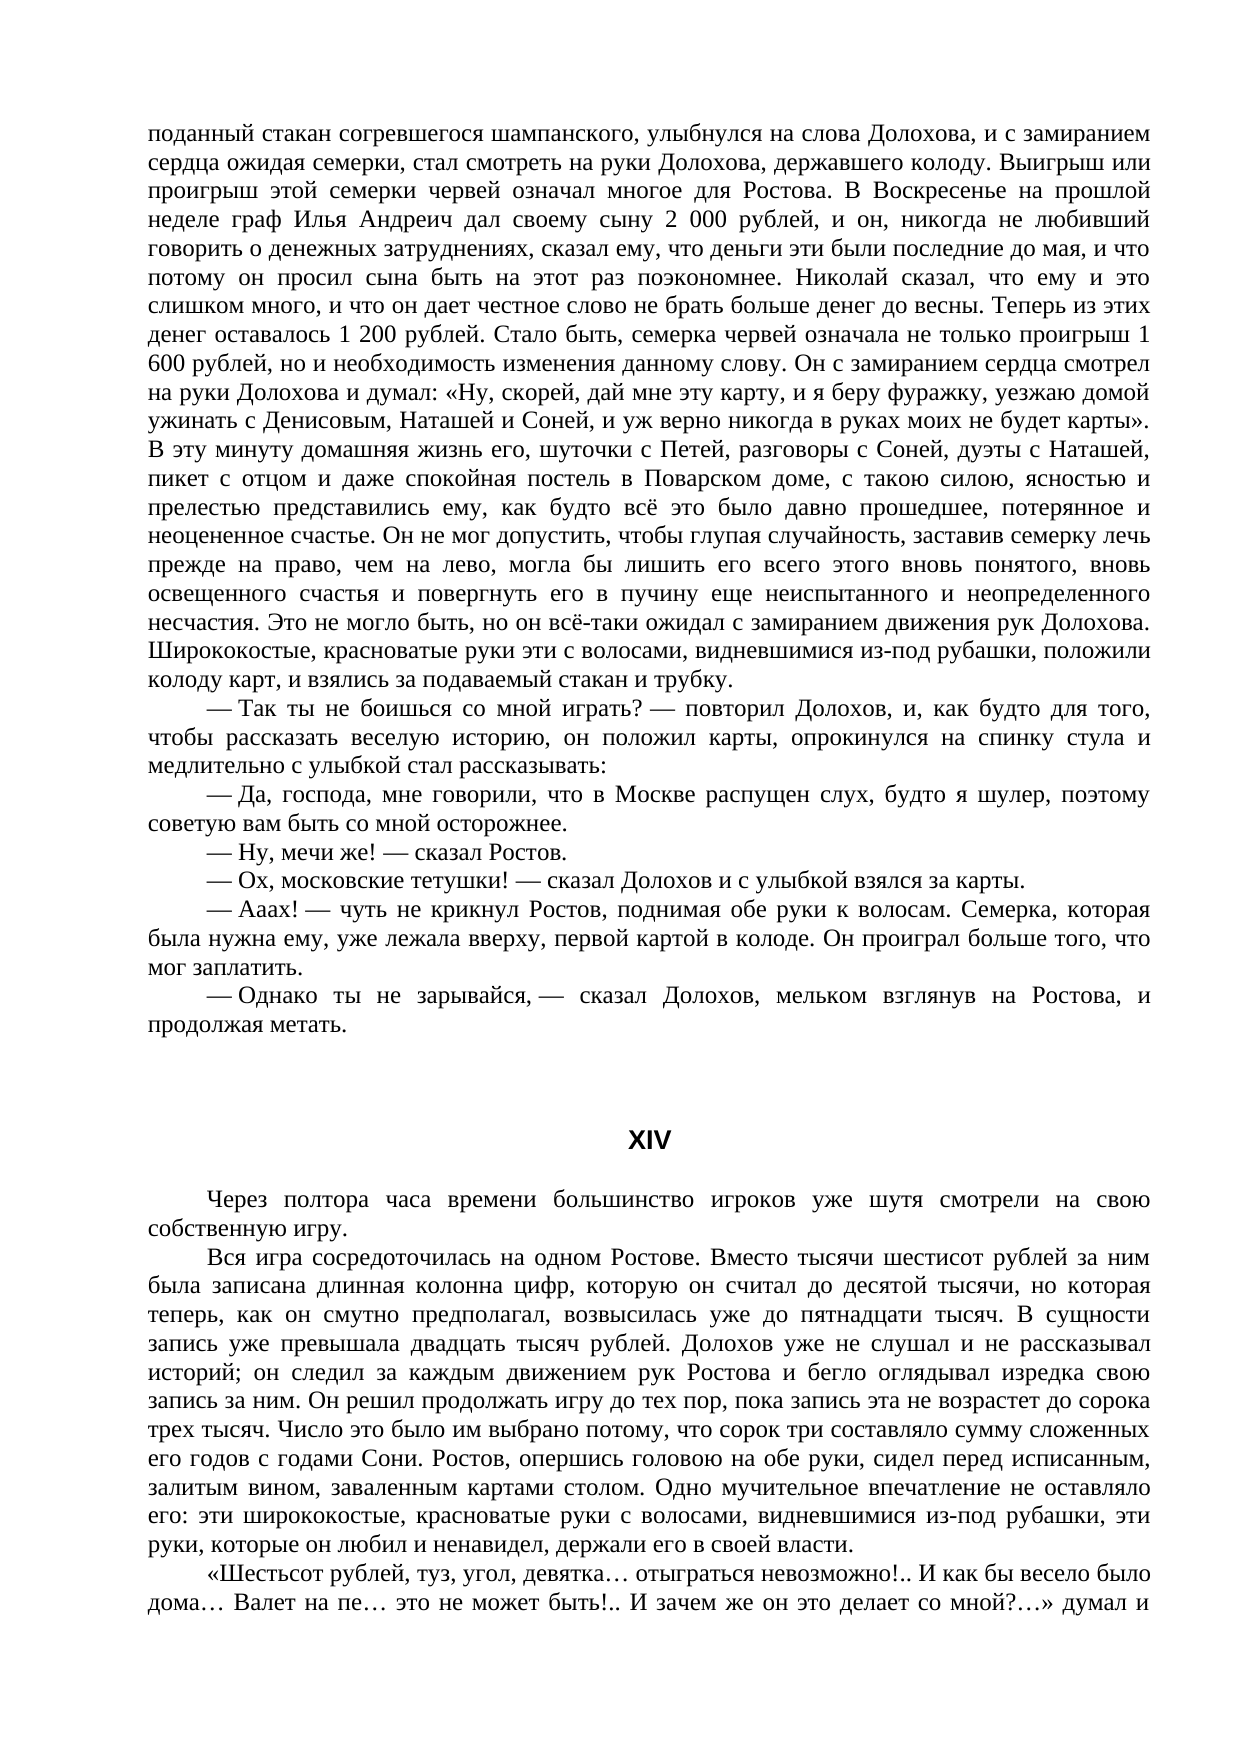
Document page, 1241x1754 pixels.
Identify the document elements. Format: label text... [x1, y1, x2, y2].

text — Ну, мечи же! — сказал Ростов. [148, 837, 1152, 866]
text — Так ты не боишься со мной играть? — повторил Долохов, и, как будто для того, чтобы рассказать веселую историю, он положил карты, опрокинулся на спинку стула и медлительно с улыбкой стал рассказывать: [148, 693, 1152, 779]
subtitle XIV [148, 1124, 1152, 1156]
text — Однако ты не зарывайся, — сказал Долохов, мельком взглянув на Ростова, и продолжая метать. [148, 981, 1152, 1038]
text Через полтора часа времени большинство игроков уже шутя смотрели на свою собственную игру. [148, 1184, 1152, 1242]
text — Ох, московские тетушки! — сказал Долохов и с улыбкой взялся за карты. [148, 866, 1152, 894]
text «Шестьсот рублей, туз, угол, девятка… отыграться невозможно!.. И как бы весело было дома… Валет на пе… это не может быть!.. И зачем же он это делает со мной?…» думал и [148, 1558, 1152, 1616]
text поданный стакан согревшегося шампанского, улыбнулся на слова Долохова, и с замиранием сердца ожидая семерки, стал смотреть на руки Долохова, державшего колоду. Выигрыш или проигрыш этой семерки червей означал многое для Ростова. В Воскресенье на прошлой неделе граф Илья Андреич дал своему сыну 2 000 рублей, и он, никогда не любивший говорить о денежных затруднениях, сказал ему, что деньги эти были последние до мая, и что потому он просил сына быть на этот раз поэкономнее. Николай сказал, что ему и это слишком много, и что он дает честное слово не брать больше денег до весны. Теперь из этих денег оставалось 1 200 рублей. Стало быть, семерка червей означала не только проигрыш 1 600 рублей, но и необходимость изменения данному слову. Он с замиранием сердца смотрел на руки Долохова и думал: «Ну, скорей, дай мне эту карту, и я беру фуражку, уезжаю домой ужинать с Денисовым, Наташей и Соней, и уж верно никогда в руках моих не будет карты». В эту минуту домашняя жизнь его, шуточки с Петей, разговоры с Соней, дуэты с Наташей, пикет с отцом и даже спокойная постель в Поварском доме, с такою силою, ясностью и прелестью представились ему, как будто всё это было давно прошедшее, потерянное и неоцененное счастье. Он не мог допустить, чтобы глупая случайность, заставив семерку лечь прежде на право, чем на лево, могла бы лишить его всего этого вновь понятого, вновь освещенного счастья и повергнуть его в пучину еще неиспытанного и неопределенного несчастия. Это не могло быть, но он всё-таки ожидал с замиранием движения рук Долохова. Ширококостые, красноватые руки эти с волосами, видневшимися из-под рубашки, положили колоду карт, и взялись за подаваемый стакан и трубку. [148, 118, 1152, 693]
text Вся игра сосредоточилась на одном Ростове. Вместо тысячи шестисот рублей за ним была записана длинная колонна цифр, которую он считал до десятой тысячи, но которая теперь, как он смутно предполагал, возвысилась уже до пятнадцати тысяч. В сущности запись уже превышала двадцать тысяч рублей. Долохов уже не слушал и не рассказывал историй; он следил за каждым движением рук Ростова и бегло оглядывал изредка свою запись за ним. Он решил продолжать игру до тех пор, пока запись эта не возрастет до сорока трех тысяч. Число это было им выбрано потому, что сорок три составляло сумму сложенных его годов с годами Сони. Ростов, опершись головою на обе руки, сидел перед исписанным, залитым вином, заваленным картами столом. Одно мучительное впечатление не оставляло его: эти ширококостые, красноватые руки с волосами, видневшимися из-под рубашки, эти руки, которые он любил и ненавидел, держали его в своей власти. [148, 1242, 1152, 1558]
text — Да, господа, мне говорили, что в Москве распущен слух, будто я шулер, поэтому советую вам быть со мной осторожнее. [148, 779, 1152, 837]
text — Ааах! — чуть не крикнул Ростов, поднимая обе руки к волосам. Семерка, которая была нужна ему, уже лежала вверху, первой картой в колоде. Он проиграл больше того, что мог заплатить. [148, 894, 1152, 981]
